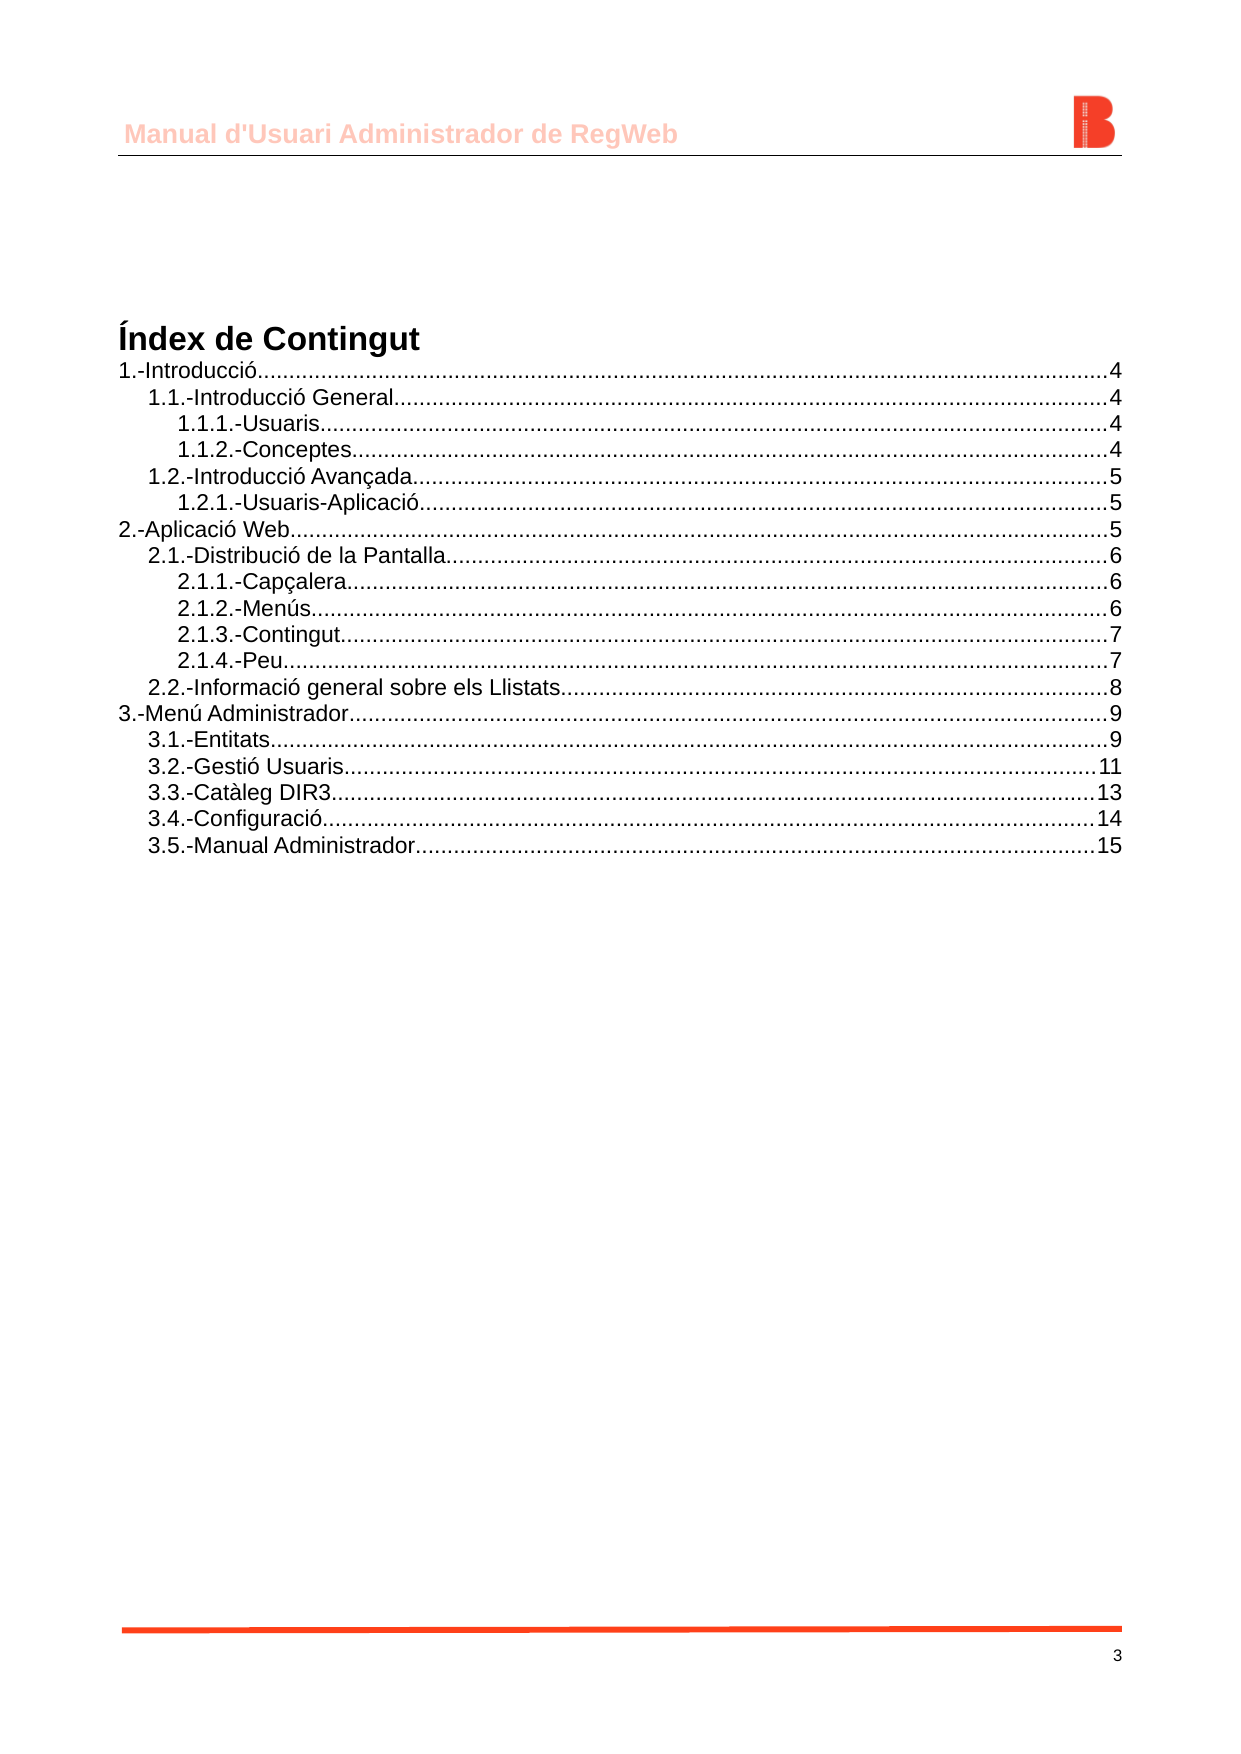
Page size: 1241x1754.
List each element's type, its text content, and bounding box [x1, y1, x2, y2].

text 3.1.-Entitats 9 [148, 726, 1122, 753]
text 3.4.-Configuració 14 [148, 805, 1122, 832]
text 2.1.4.-Peu 7 [177, 647, 1122, 674]
picture [1072, 94, 1117, 150]
text 1.1.1.-Usuaris 4 [177, 410, 1122, 436]
text 3.5.-Manual Administrador 15 [148, 832, 1122, 858]
text 2.1.-Distribució de la Pantalla 6 [148, 542, 1122, 568]
text 2.1.1.-Capçalera 6 [177, 568, 1122, 594]
text 1.-Introducció 4 [118, 357, 1122, 384]
text 1.1.2.-Conceptes 4 [177, 436, 1122, 463]
text 2.1.3.-Contingut 7 [177, 621, 1122, 647]
text 3.-Menú Administrador 9 [118, 700, 1122, 726]
text 3.3.-Catàleg DIR3 13 [148, 779, 1122, 805]
text 3.2.-Gestió Usuaris 11 [148, 753, 1122, 779]
text 1.2.-Introducció Avançada 5 [148, 463, 1122, 489]
text 2.1.2.-Menús 6 [177, 594, 1122, 621]
subtitle Índex de Contingut [118, 319, 1122, 357]
text 2.-Aplicació Web 5 [118, 516, 1122, 542]
text 1.2.1.-Usuaris-Aplicació 5 [177, 489, 1122, 516]
text 1.1.-Introducció General 4 [148, 384, 1122, 410]
text 2.2.-Informació general sobre els Llistats 8 [148, 674, 1122, 700]
